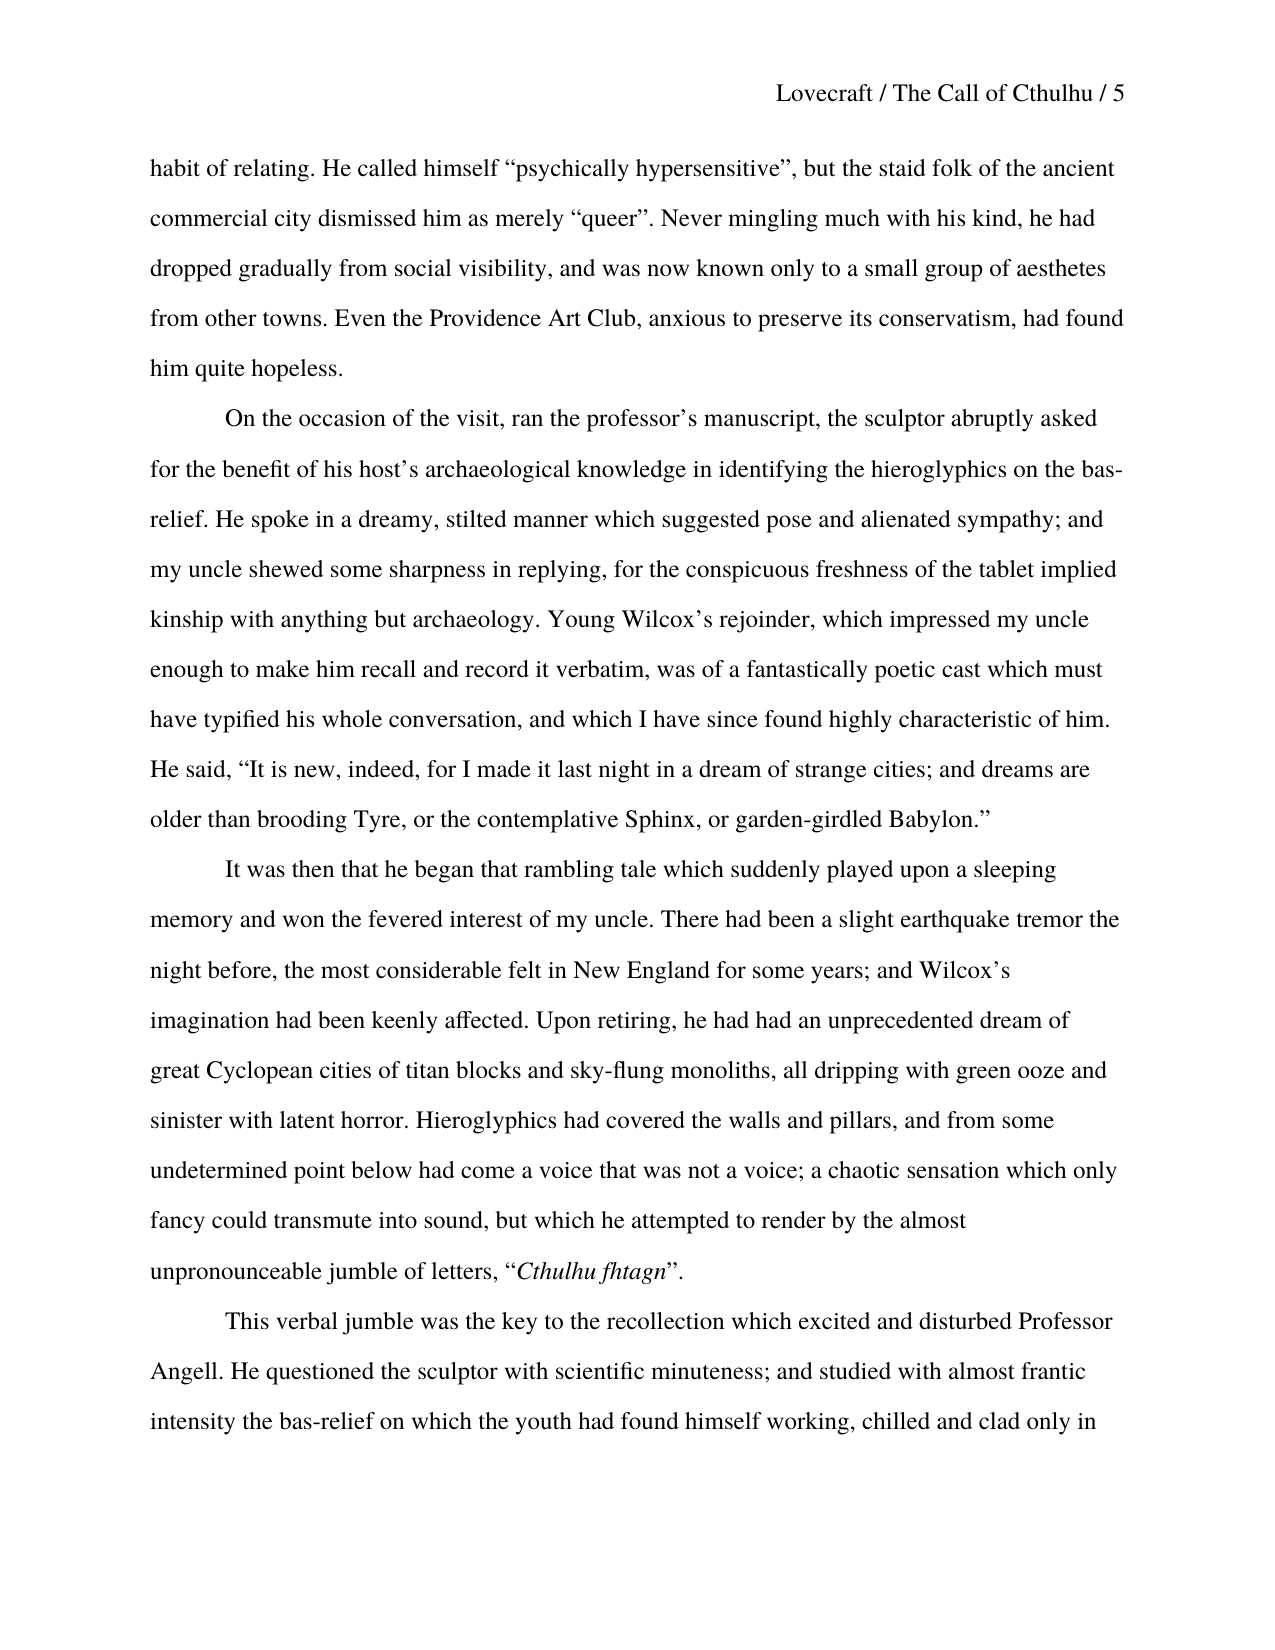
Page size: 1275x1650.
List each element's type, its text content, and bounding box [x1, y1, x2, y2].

text It was then that he began that rambling tale which suddenly played upon a sleeping memory and won the fevered interest of my uncle. There had been a slight earthquake tremor the night before, the most considerable felt in New England for some years; and Wilcox’s imagination had been keenly affected. Upon retiring, he had had an unprecedented dream of great Cyclopean cities of titan blocks and sky-flung monoliths, all dripping with green ooze and sinister with latent horror. Hieroglyphics had covered the walls and pillars, and from some undetermined point below had come a voice that was not a voice; a chaotic sensation which only fancy could transmute into sound, but which he attempted to render by the almost unpronounceable jumble of letters, “Cthulhu fhtagn”. [150, 851, 1125, 1286]
text habit of relating. He called himself “psychically hypersensitive”, but the staid folk of the ancient commercial city dismissed him as merely “queer”. Never mingling much with his kind, he had dropped gradually from social visibility, and was now known only to a small group of aesthetes from other towns. Even the Providence Art Club, anxious to preserve its conservatism, had found him quite hopeless. [150, 150, 1125, 384]
text This verbal jumble was the key to the recollection which excited and disturbed Professor Angell. He questioned the sculptor with scientific minuteness; and studied with almost frantic intensity the bas-relief on which the youth had found himself working, chilled and clad only in [150, 1303, 1125, 1437]
text On the occasion of the visit, ran the professor’s manuscript, the sculptor abruptly asked for the benefit of his host’s archaeological knowledge in identifying the hieroglyphics on the bas-relief. He spoke in a dreamy, stilted manner which suggested pose and alienated sympathy; and my uncle shewed some sharpness in replying, for the conspicuous freshness of the tablet implied kinship with anything but archaeology. Young Wilcox’s rejoinder, which impressed my uncle enough to make him recall and record it verbatim, was of a fantastically poetic cast which must have typified his whole conversation, and which I have since found highly characteristic of him. He said, “It is new, indeed, for I made it last night in a dream of strange cities; and dreams are older than brooding Tyre, or the contemplative Sphinx, or garden-girdled Babylon.” [150, 401, 1125, 835]
